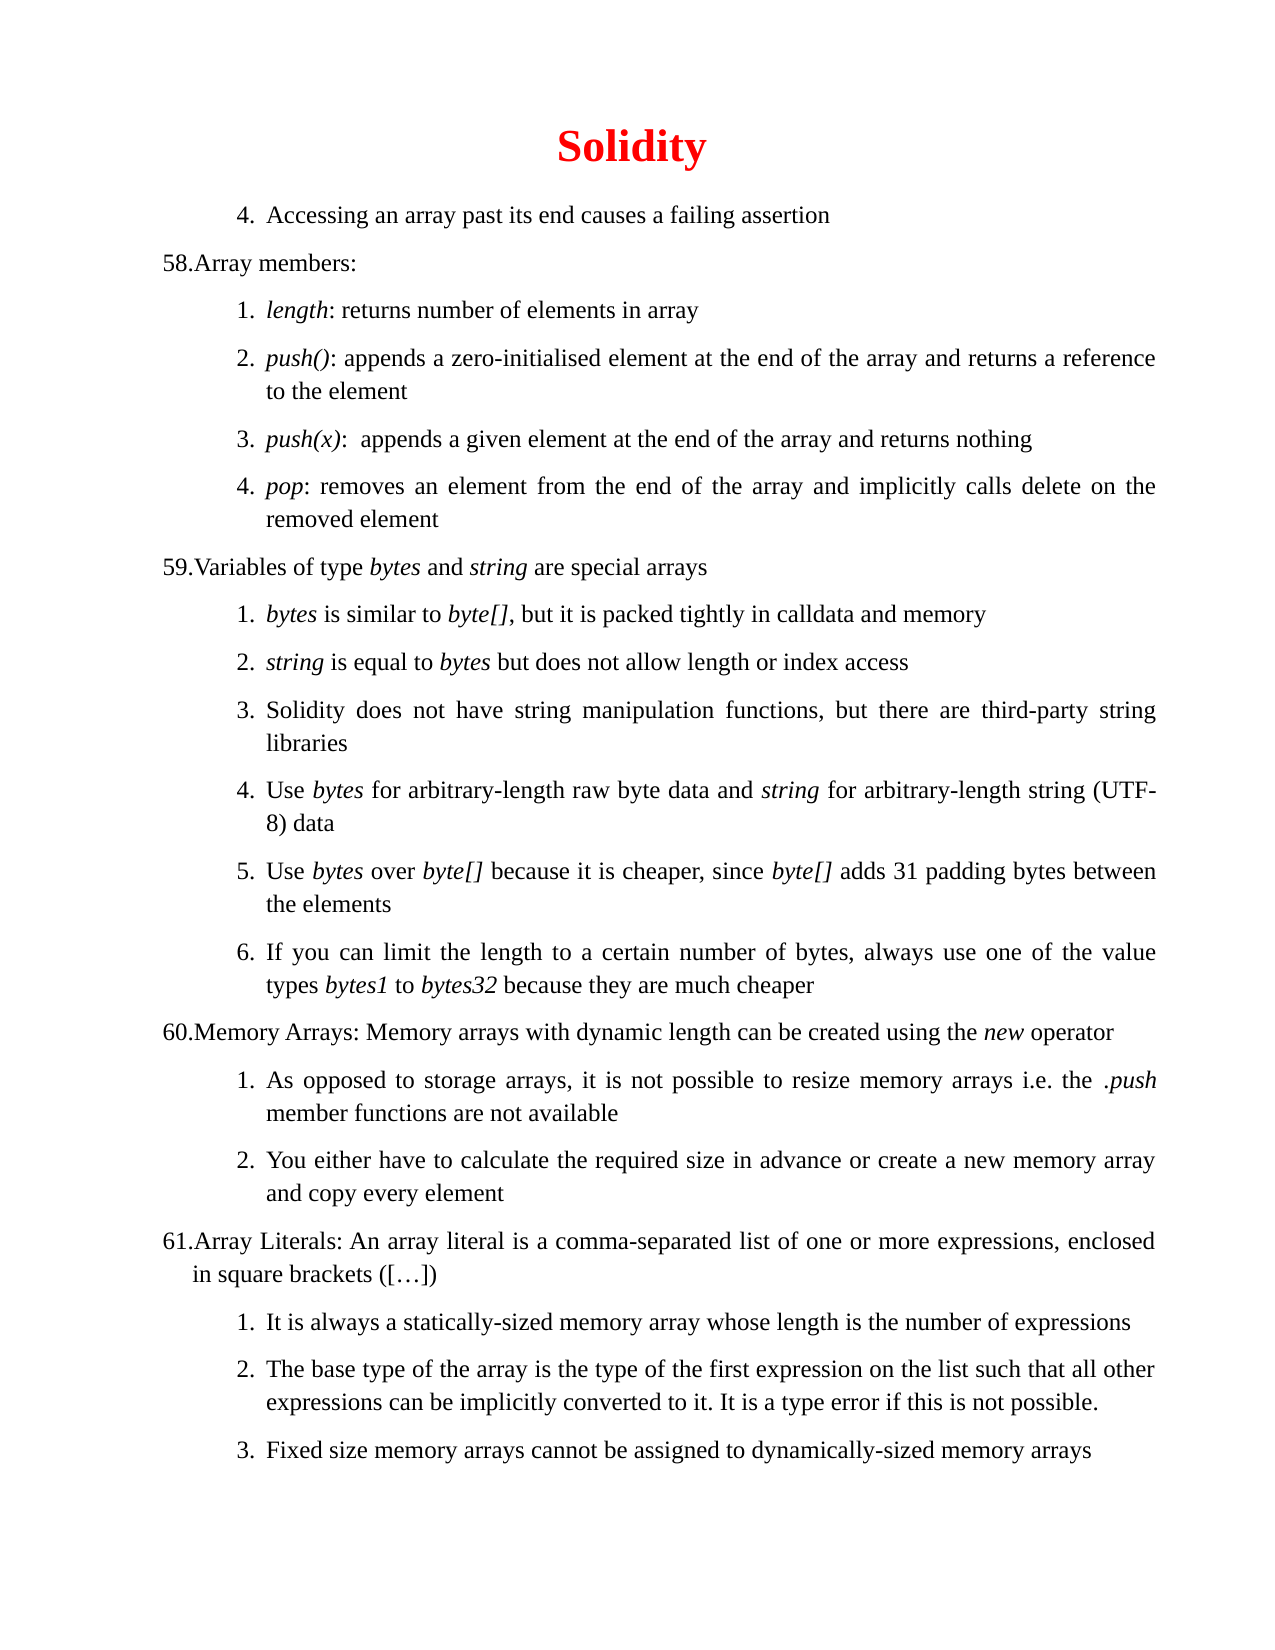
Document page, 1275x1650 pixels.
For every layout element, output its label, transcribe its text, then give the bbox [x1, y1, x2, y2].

list pop: removes an element from the end of the array and implicitly calls delete on the removed element [236, 471, 1157, 533]
list bytes is similar to byte[], but it is packed tightly in calldata and memory [236, 599, 1157, 628]
list It is always a statically-sized memory array whose length is the number of expressions [236, 1307, 1157, 1336]
list Array Literals: An array literal is a comma-separated list of one or more expressions, enclosed in square brackets ([…]) [162, 1226, 1157, 1288]
list Solidity does not have string manipulation functions, but there are third-party string libraries [236, 695, 1157, 757]
list You either have to calculate the required size in advance or create a new memory array and copy every element [236, 1146, 1157, 1207]
list The base type of the array is the type of the first expression on the list such that all other expressions can be implicitly converted to it. It is a type error if this is not possible. [236, 1354, 1157, 1416]
list Array members: [162, 248, 1157, 277]
list Memory Arrays: Memory arrays with dynamic length can be created using the new operator [162, 1017, 1157, 1046]
list Fixed size memory arrays cannot be assigned to dynamically-sized memory arrays [236, 1435, 1157, 1464]
list length: returns number of elements in array [236, 296, 1157, 324]
list string is equal to bytes but does not allow length or index access [236, 647, 1157, 676]
list push(x): appends a given element at the end of the array and returns nothing [236, 424, 1157, 452]
list push(): appends a zero-initialised element at the end of the array and returns a reference to the element [236, 343, 1157, 405]
list Variables of type bytes and string are special arrays [162, 552, 1157, 581]
list If you can limit the length to a certain number of bytes, always use one of the value types bytes1 to bytes32 because they are much cheaper [236, 937, 1157, 998]
list As opposed to storage arrays, it is not possible to resize memory arrays i.e. the .push member functions are not available [236, 1065, 1157, 1127]
list Use bytes for arbitrary-length raw byte data and string for arbitrary-length string (UTF-8) data [236, 775, 1157, 837]
list Use bytes over byte[] because it is cheaper, since byte[] adds 31 padding bytes between the elements [236, 856, 1157, 918]
list Accessing an array past its end causes a failing assertion [236, 200, 1157, 229]
